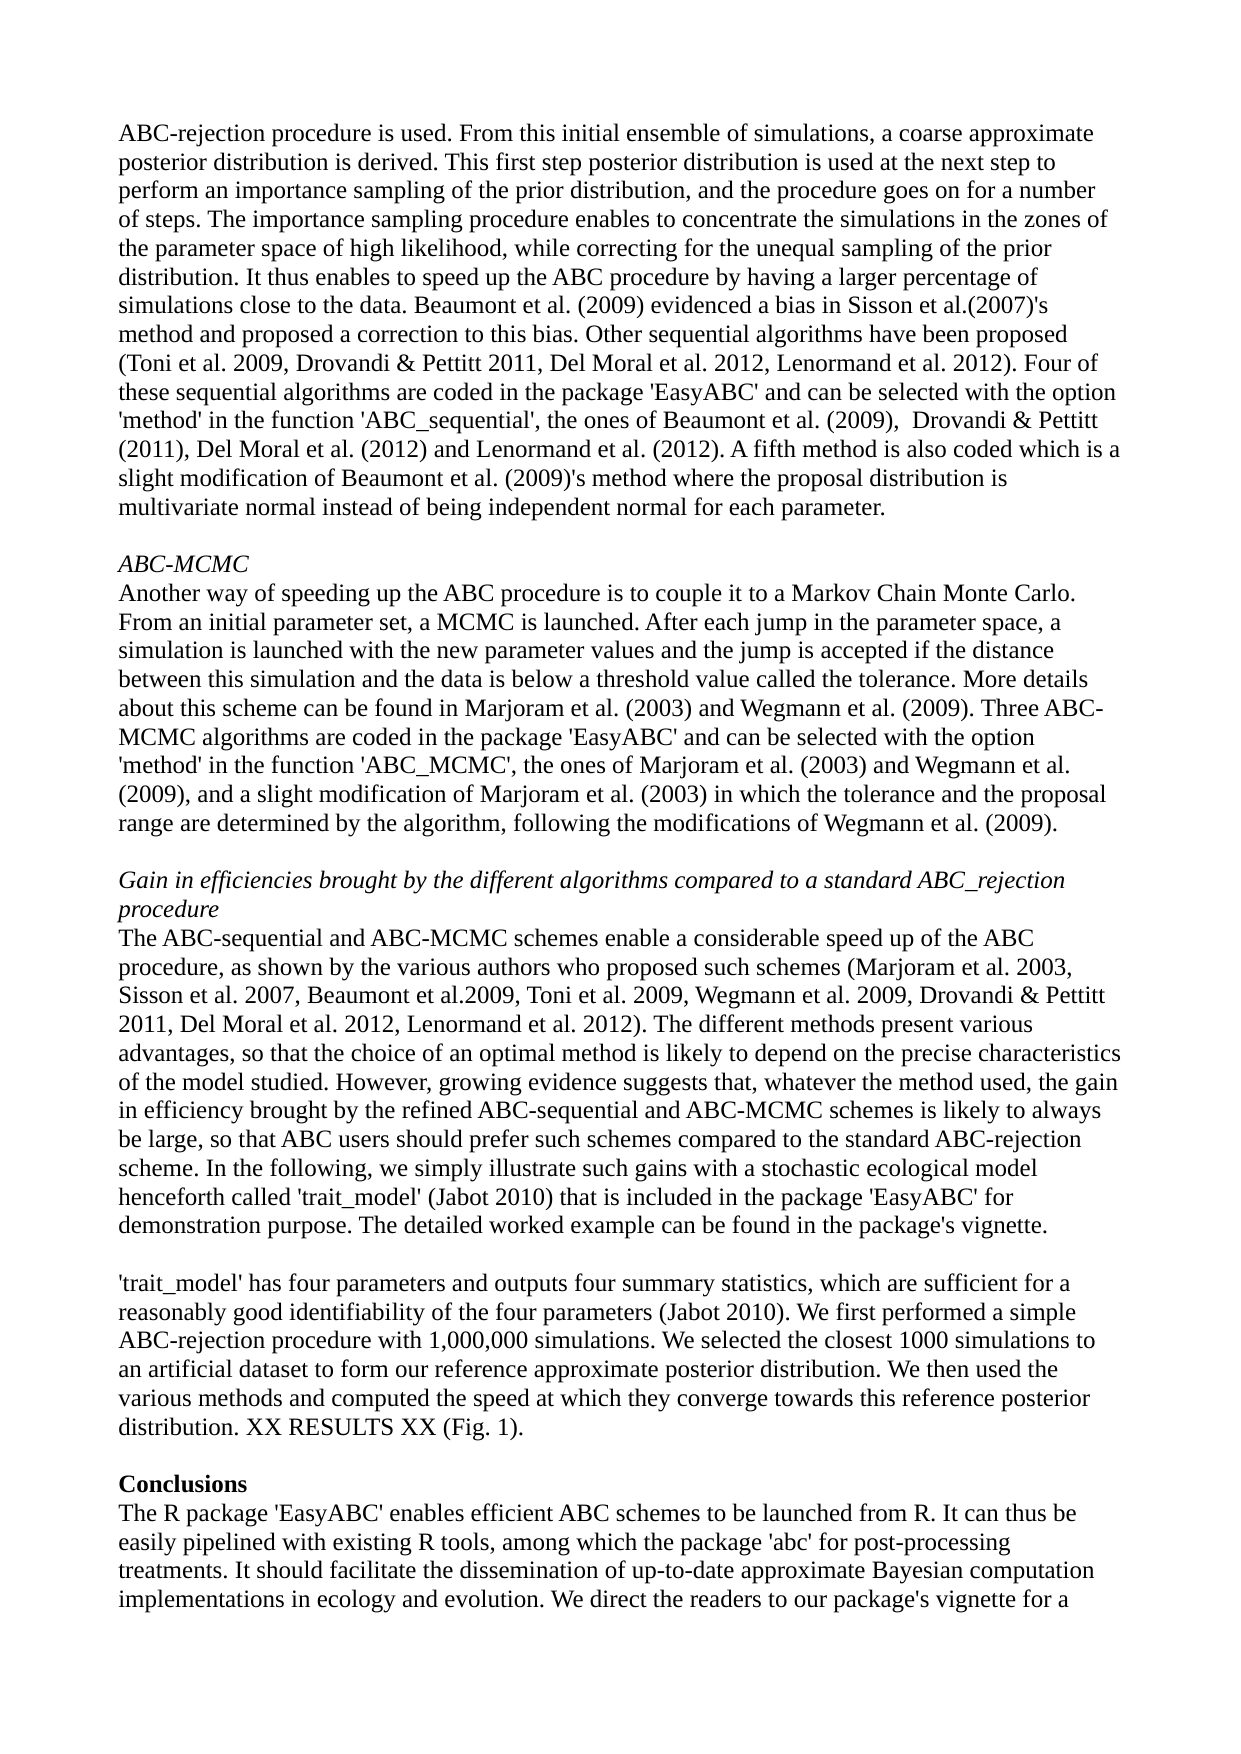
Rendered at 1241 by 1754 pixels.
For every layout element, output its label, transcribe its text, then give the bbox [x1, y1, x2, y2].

text 'trait_model' has four parameters and outputs four summary statistics, which are sufficient for a reasonably good identifiability of the four parameters (Jabot 2010). We first performed a simple ABC-rejection procedure with 1,000,000 simulations. We selected the closest 1000 simulations to an artificial dataset to form our reference approximate posterior distribution. We then used the various methods and computed the speed at which they converge towards this reference posterior distribution. XX RESULTS XX (Fig. 1). [118, 1268, 1122, 1441]
text Conclusions [118, 1469, 1122, 1498]
text ABC-rejection procedure is used. From this initial ensemble of simulations, a coarse approximate posterior distribution is derived. This first step posterior distribution is used at the next step to perform an importance sampling of the prior distribution, and the procedure goes on for a number of steps. The importance sampling procedure enables to concentrate the simulations in the zones of the parameter space of high likelihood, while correcting for the unequal sampling of the prior distribution. It thus enables to speed up the ABC procedure by having a larger percentage of simulations close to the data. Beaumont et al. (2009) evidenced a bias in Sisson et al.(2007)'s method and proposed a correction to this bias. Other sequential algorithms have been proposed (Toni et al. 2009, Drovandi & Pettitt 2011, Del Moral et al. 2012, Lenormand et al. 2012). Four of these sequential algorithms are coded in the package 'EasyABC' and can be selected with the option 'method' in the function 'ABC_sequential', the ones of Beaumont et al. (2009), Drovandi & Pettitt (2011), Del Moral et al. (2012) and Lenormand et al. (2012). A fifth method is also coded which is a slight modification of Beaumont et al. (2009)'s method where the proposal distribution is multivariate normal instead of being independent normal for each parameter. [118, 118, 1122, 521]
text The R package 'EasyABC' enables efficient ABC schemes to be launched from R. It can thus be easily pipelined with existing R tools, among which the package 'abc' for post-processing treatments. It should facilitate the dissemination of up-to-date approximate Bayesian computation implementations in ecology and evolution. We direct the readers to our package's vignette for a [118, 1498, 1122, 1613]
text The ABC-sequential and ABC-MCMC schemes enable a considerable speed up of the ABC procedure, as shown by the various authors who proposed such schemes (Marjoram et al. 2003, Sisson et al. 2007, Beaumont et al.2009, Toni et al. 2009, Wegmann et al. 2009, Drovandi & Pettitt 2011, Del Moral et al. 2012, Lenormand et al. 2012). The different methods present various advantages, so that the choice of an optimal method is likely to depend on the precise characteristics of the model studied. However, growing evidence suggests that, whatever the method used, the gain in efficiency brought by the refined ABC-sequential and ABC-MCMC schemes is likely to always be large, so that ABC users should prefer such schemes compared to the standard ABC-rejection scheme. In the following, we simply illustrate such gains with a stochastic ecological model henceforth called 'trait_model' (Jabot 2010) that is included in the package 'EasyABC' for demonstration purpose. The detailed worked example can be found in the package's vignette. [118, 923, 1122, 1239]
text ABC-MCMC [118, 549, 1122, 578]
text Gain in efficiencies brought by the different algorithms compared to a standard ABC_rejection procedure [118, 866, 1122, 923]
text Another way of speeding up the ABC procedure is to couple it to a Markov Chain Monte Carlo. From an initial parameter set, a MCMC is launched. After each jump in the parameter space, a simulation is launched with the new parameter values and the jump is accepted if the distance between this simulation and the data is below a threshold value called the tolerance. More details about this scheme can be found in Marjoram et al. (2003) and Wegmann et al. (2009). Three ABC-MCMC algorithms are coded in the package 'EasyABC' and can be selected with the option 'method' in the function 'ABC_MCMC', the ones of Marjoram et al. (2003) and Wegmann et al. (2009), and a slight modification of Marjoram et al. (2003) in which the tolerance and the proposal range are determined by the algorithm, following the modifications of Wegmann et al. (2009). [118, 578, 1122, 837]
